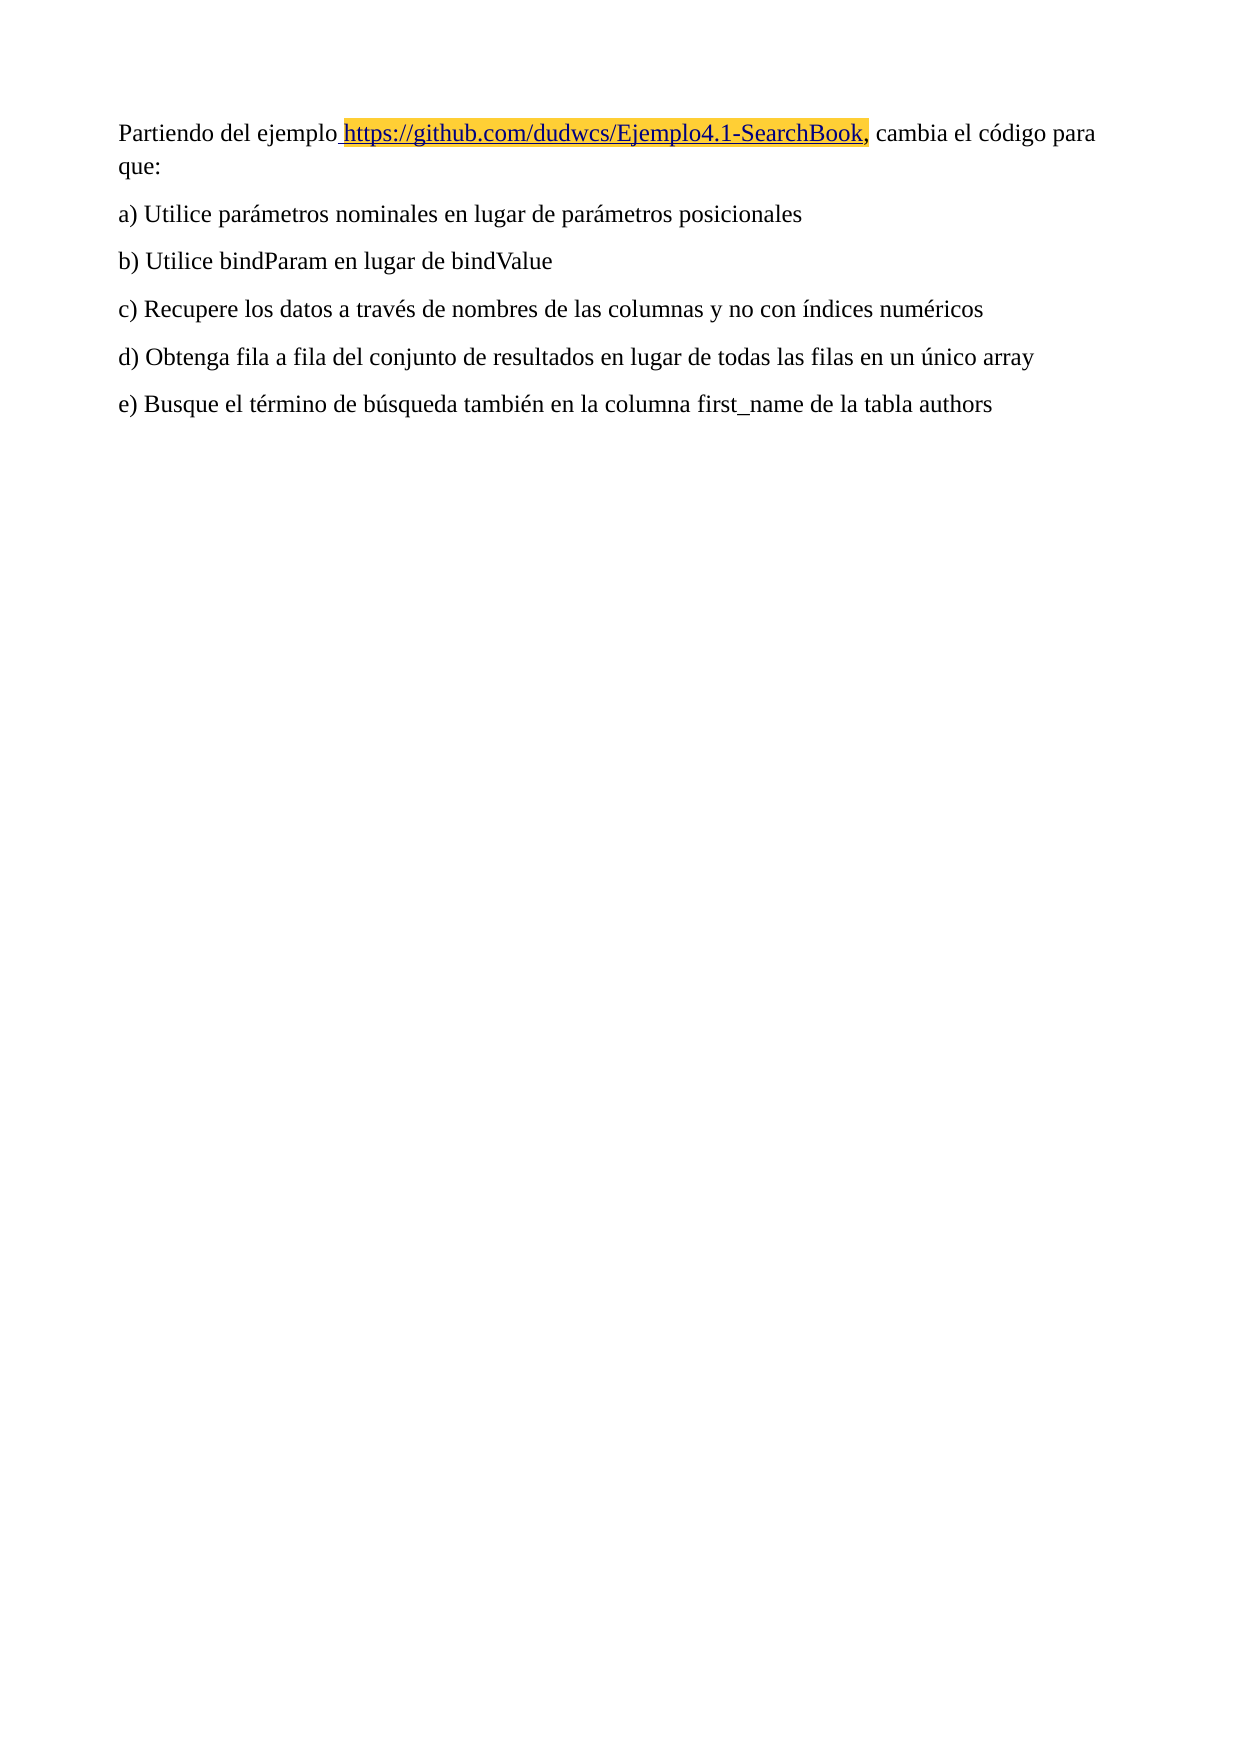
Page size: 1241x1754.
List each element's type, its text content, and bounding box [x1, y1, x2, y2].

text d) Obtenga fila a fila del conjunto de resultados en lugar de todas las filas en un único array [118, 342, 1122, 370]
text b) Utilice bindParam en lugar de bindValue [118, 246, 1122, 275]
text e) Busque el término de búsqueda también en la columna first_name de la tabla authors [118, 389, 1122, 418]
text Partiendo del ejemplo https://github.com/dudwcs/Ejemplo4.1-SearchBook, cambia el código para que: [118, 118, 1122, 180]
text c) Recupere los datos a través de nombres de las columnas y no con índices numéricos [118, 294, 1122, 323]
text a) Utilice parámetros nominales en lugar de parámetros posicionales [118, 199, 1122, 227]
